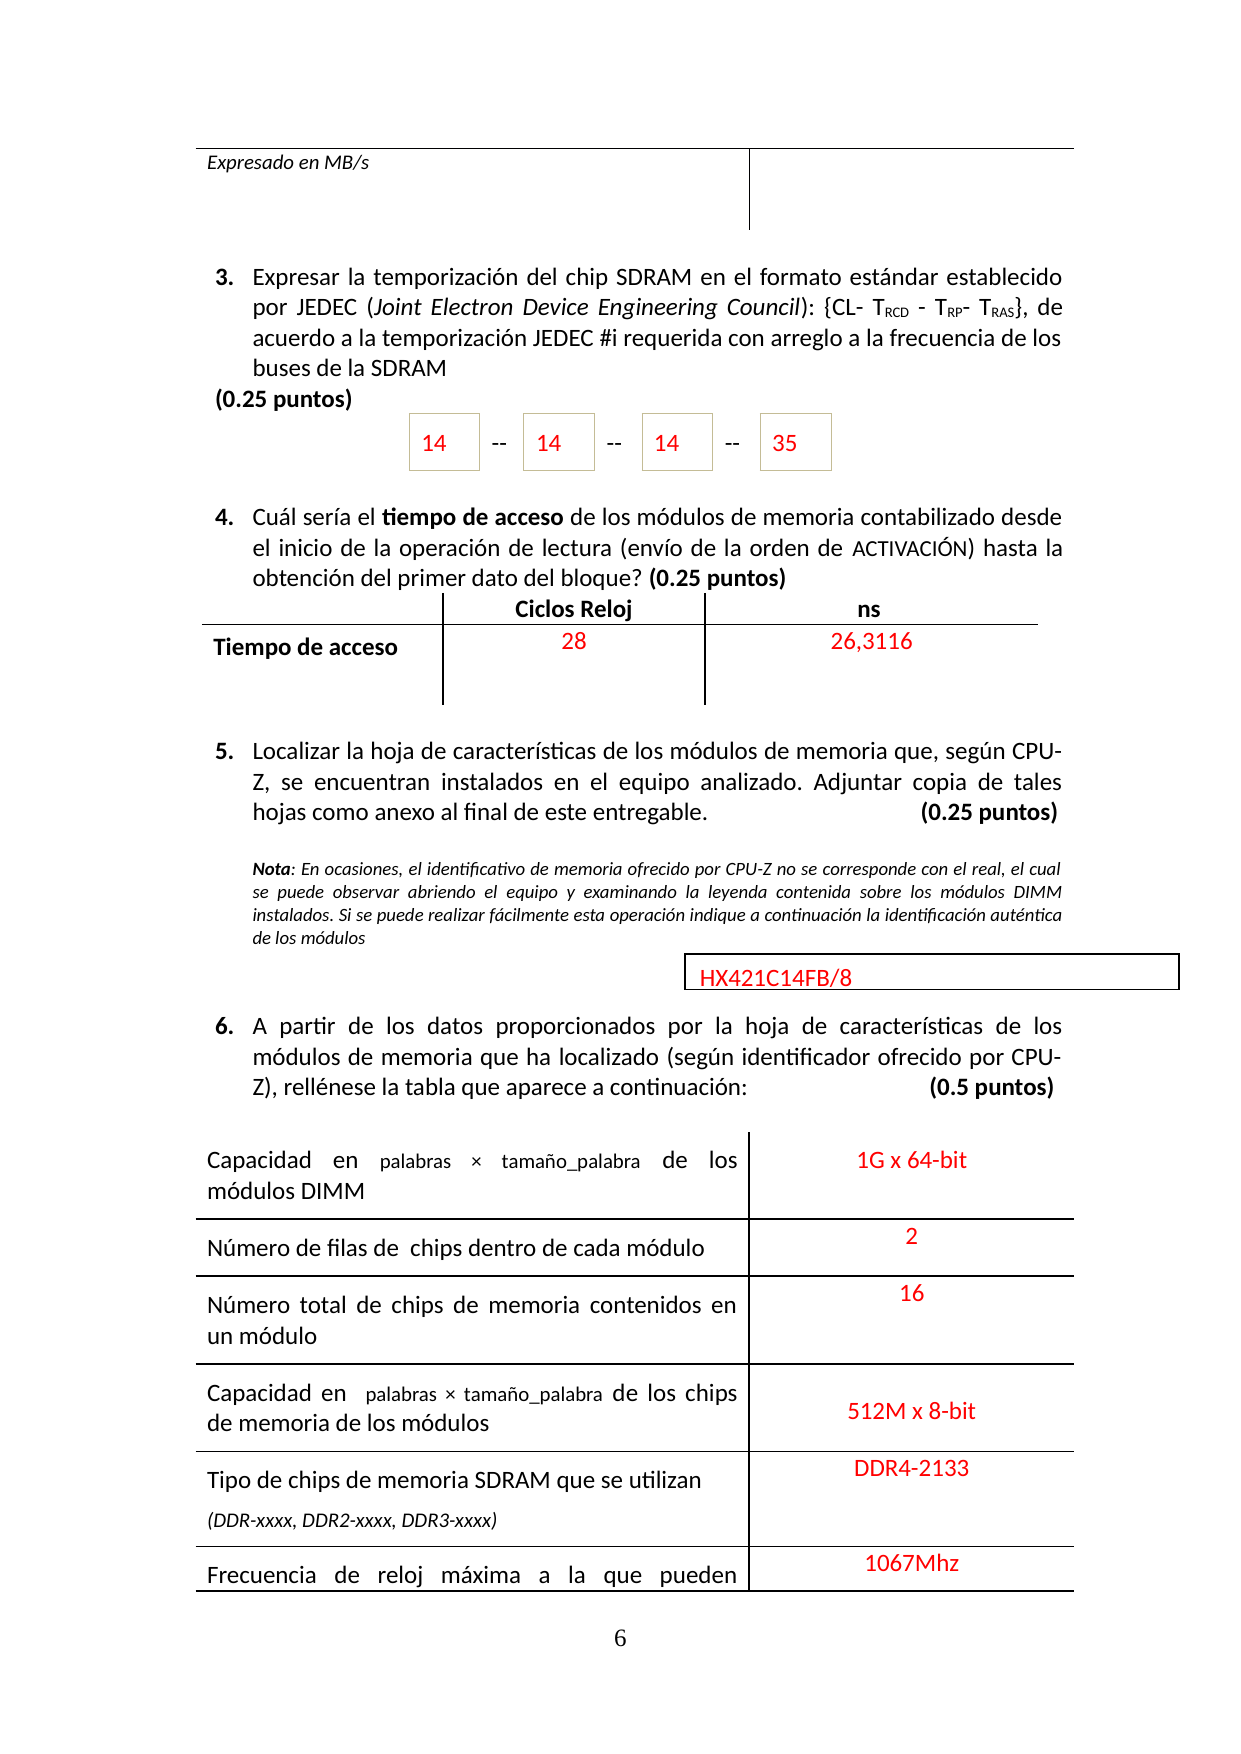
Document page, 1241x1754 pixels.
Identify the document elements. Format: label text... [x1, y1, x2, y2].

table_cell Expresado en MB/s [196, 149, 749, 174]
table_cell 512M x 8-bit [750, 1365, 1074, 1451]
table_cell [196, 175, 749, 230]
table_header 1G x 64-bit [750, 1132, 1074, 1218]
table_cell Capacidad en palabras × tamaño_palabra de los chips de memoria de los módulos [196, 1365, 748, 1451]
table_cell Número total de chips de memoria contenidos en un módulo [196, 1277, 748, 1363]
table_cell Tiempo de acceso [202, 625, 442, 705]
table_cell [750, 175, 1074, 230]
table_header 14 [524, 414, 594, 470]
list A partir de los datos proporcionados por la hoja de características de los módulos de memoria que ha localizado (según identificador ofrecido por CPU-Z), rellénese la tabla que aparece a continuación: (0.5 puntos) [215, 1010, 1063, 1102]
table_cell 2 [750, 1220, 1074, 1275]
table_cell 16 [750, 1277, 1074, 1363]
list Cuál sería el tiempo de acceso de los módulos de memoria contabilizado desde el inicio de la operación de lectura (envío de la orden de ACTIVACIÓN) hasta la obtención del primer dato del bloque? (0.25 puntos) [215, 501, 1063, 593]
table_header 14 [643, 414, 712, 470]
table_header Capacidad en palabras × tamaño_palabra de los módulos DIMM [196, 1132, 748, 1218]
table_header ns [706, 593, 1038, 623]
table_cell 28 [444, 625, 704, 705]
table_header [202, 593, 442, 623]
table_header -- [480, 413, 523, 470]
table_cell 26,3116 [706, 625, 1038, 705]
table_header -- [595, 413, 642, 470]
list Localizar la hoja de características de los módulos de memoria que, según CPU-Z, se encuentran instalados en el equipo analizado. Adjuntar copia de tales hojas como anexo al final de este entregable. (0.25 puntos) [215, 735, 1063, 827]
table_cell DDR4-2133 [750, 1452, 1074, 1546]
list Expresar la temporización del chip SDRAM en el formato estándar establecido por JEDEC (Joint Electron Device Engineering Council): {CL- TRCD - TRP- TRAS}, de acuerdo a la temporización JEDEC #i requerida con arreglo a la frecuencia de los buses de la SDRAM [215, 261, 1063, 383]
table_cell Frecuencia de reloj máxima a la que pueden [196, 1547, 748, 1590]
table_cell Tipo de chips de memoria SDRAM que se utilizan (DDR-xxxx, DDR2-xxxx, DDR3-xxxx) [196, 1452, 748, 1546]
table_header 14 [410, 414, 479, 470]
table_header Ciclos Reloj [444, 593, 704, 623]
table_cell Número de filas de chips dentro de cada módulo [196, 1220, 748, 1275]
table_header 35 [761, 414, 831, 470]
table_cell [750, 149, 1074, 174]
text Nota: En ocasiones, el identificativo de memoria ofrecido por CPU-Z no se corresponde con el real, el cual se puede observar abriendo el equipo y examinando la leyenda contenida sobre los módulos DIMM instalados. Si se puede realizar fácilmente esta operación indique a continuación la identificación auténtica de los módulos [252, 857, 1063, 949]
table_cell 1067Mhz [750, 1547, 1074, 1590]
text (0.25 puntos) [215, 383, 1063, 413]
table_header -- [713, 413, 760, 470]
